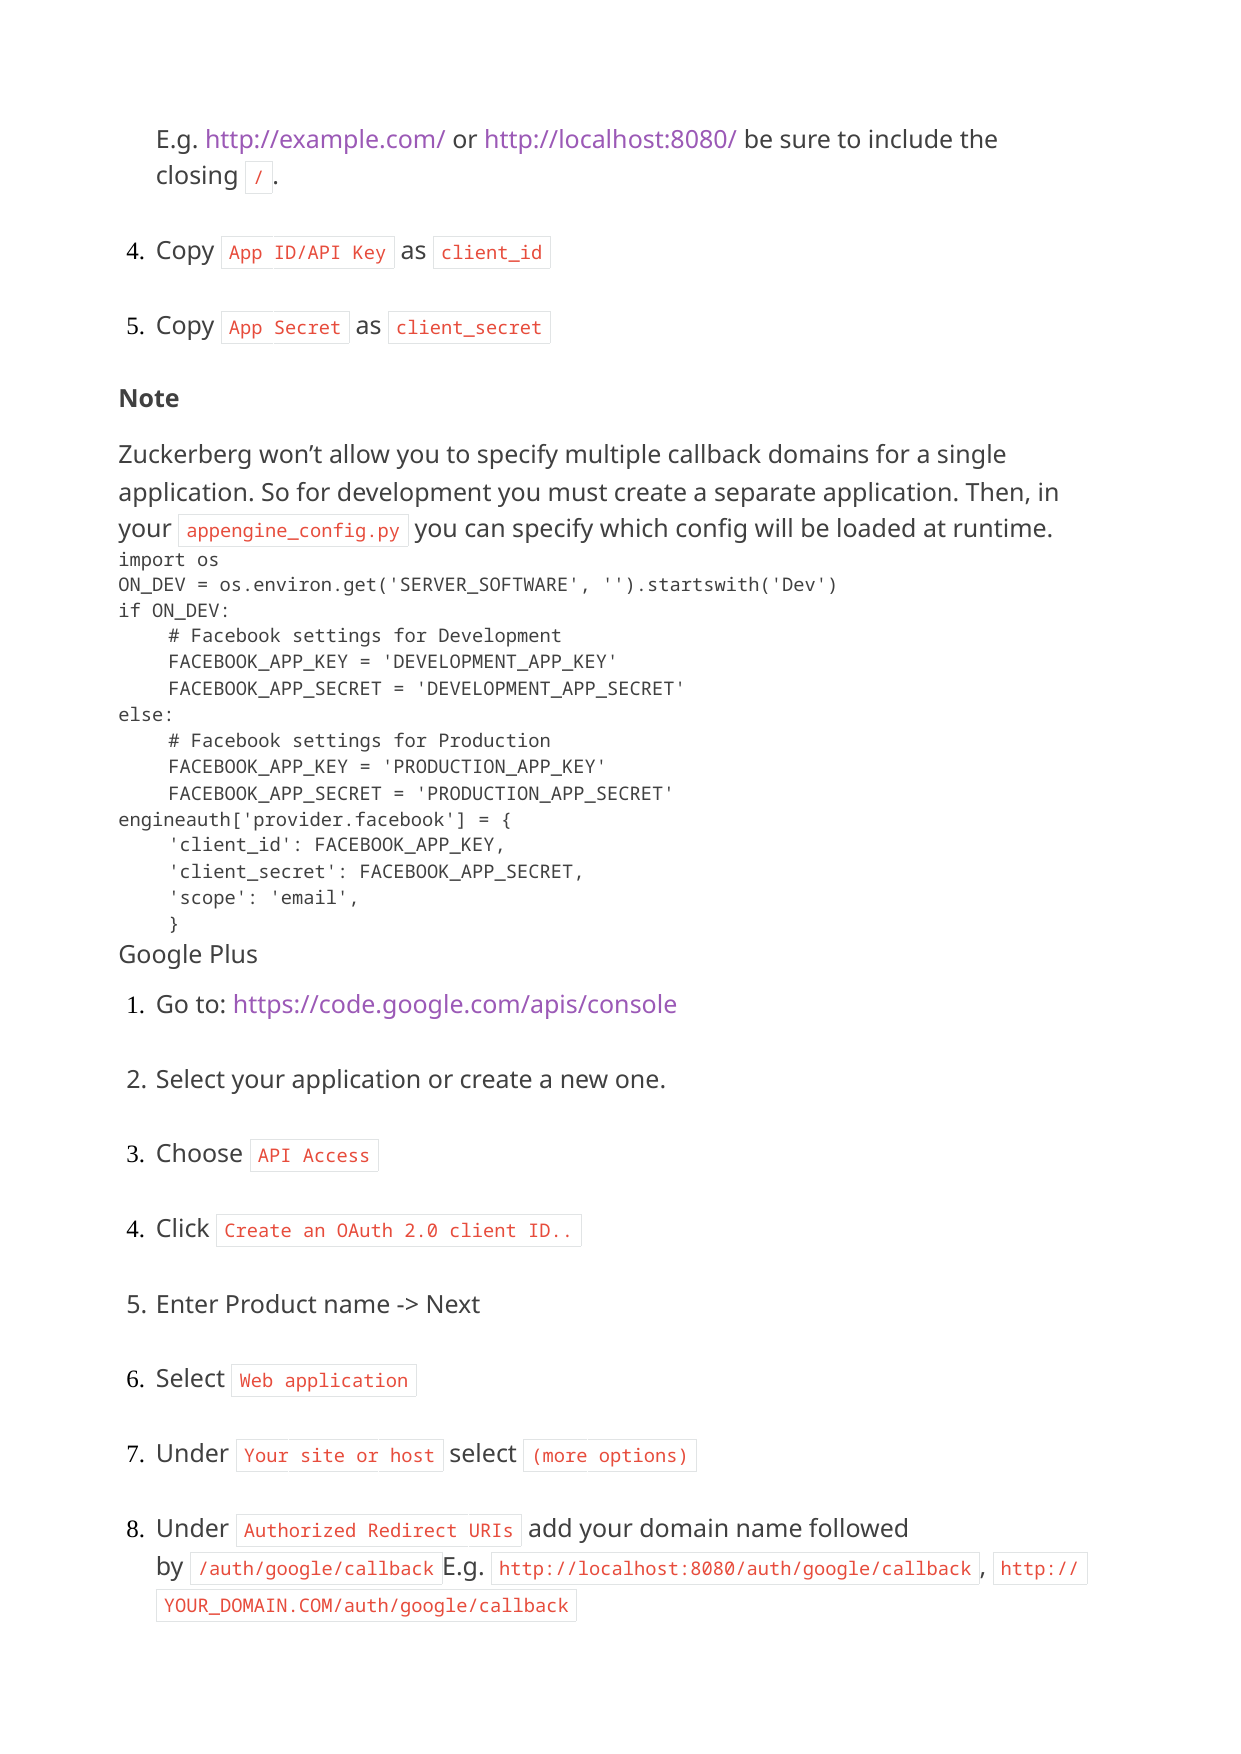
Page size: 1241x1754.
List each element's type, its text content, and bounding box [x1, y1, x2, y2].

list Copy App ID/API Key as client_id [156, 231, 1122, 268]
text Note [118, 381, 1122, 415]
text ON_DEV = os.environ.get('SERVER_SOFTWARE', '').startswith('Dev') [118, 571, 1122, 597]
text else: [118, 702, 1122, 727]
text 'client_id': FACEBOOK_APP_KEY, [118, 832, 1122, 858]
list Go to: https://code.google.com/apis/console [156, 984, 1122, 1021]
list Copy App Secret as client_secret [156, 306, 1122, 343]
list Click Create an OAuth 2.0 client ID.. [156, 1209, 1122, 1246]
text # Facebook settings for Production [118, 727, 1122, 753]
list Enter Product name -> Next [156, 1284, 1122, 1321]
list Under Authorized Redirect URIs add your domain name followed by /auth/google/callbackE.g. http://localhost:8080/auth/google/callback, http://YOUR_DOMAIN.COM/auth/google/callback [156, 1509, 1122, 1621]
text engineauth['provider.facebook'] = { [118, 806, 1122, 832]
list Choose API Access [156, 1134, 1122, 1171]
text } [118, 911, 1122, 937]
text 'scope': 'email', [118, 884, 1122, 911]
text import os [118, 546, 1122, 571]
list E.g. http://example.com/ or http://localhost:8080/ be sure to include the closing /. [156, 118, 1122, 193]
list Select Web application [156, 1359, 1122, 1396]
text Zuckerberg won’t allow you to specify multiple callback domains for a single application. So for development you must create a separate application. Then, in your appengine_config.py you can specify which config will be loaded at runtime. [118, 433, 1122, 546]
text FACEBOOK_APP_SECRET = 'PRODUCTION_APP_SECRET' [118, 780, 1122, 806]
list Select your application or create a new one. [156, 1059, 1122, 1096]
text FACEBOOK_APP_KEY = 'PRODUCTION_APP_KEY' [118, 753, 1122, 780]
text # Facebook settings for Development [118, 622, 1122, 649]
text FACEBOOK_APP_KEY = 'DEVELOPMENT_APP_KEY' [118, 649, 1122, 675]
text FACEBOOK_APP_SECRET = 'DEVELOPMENT_APP_SECRET' [118, 675, 1122, 702]
text if ON_DEV: [118, 597, 1122, 622]
text 'client_secret': FACEBOOK_APP_SECRET, [118, 858, 1122, 884]
subtitle Google Plus [118, 937, 1122, 971]
list Under Your site or host select (more options) [156, 1434, 1122, 1471]
